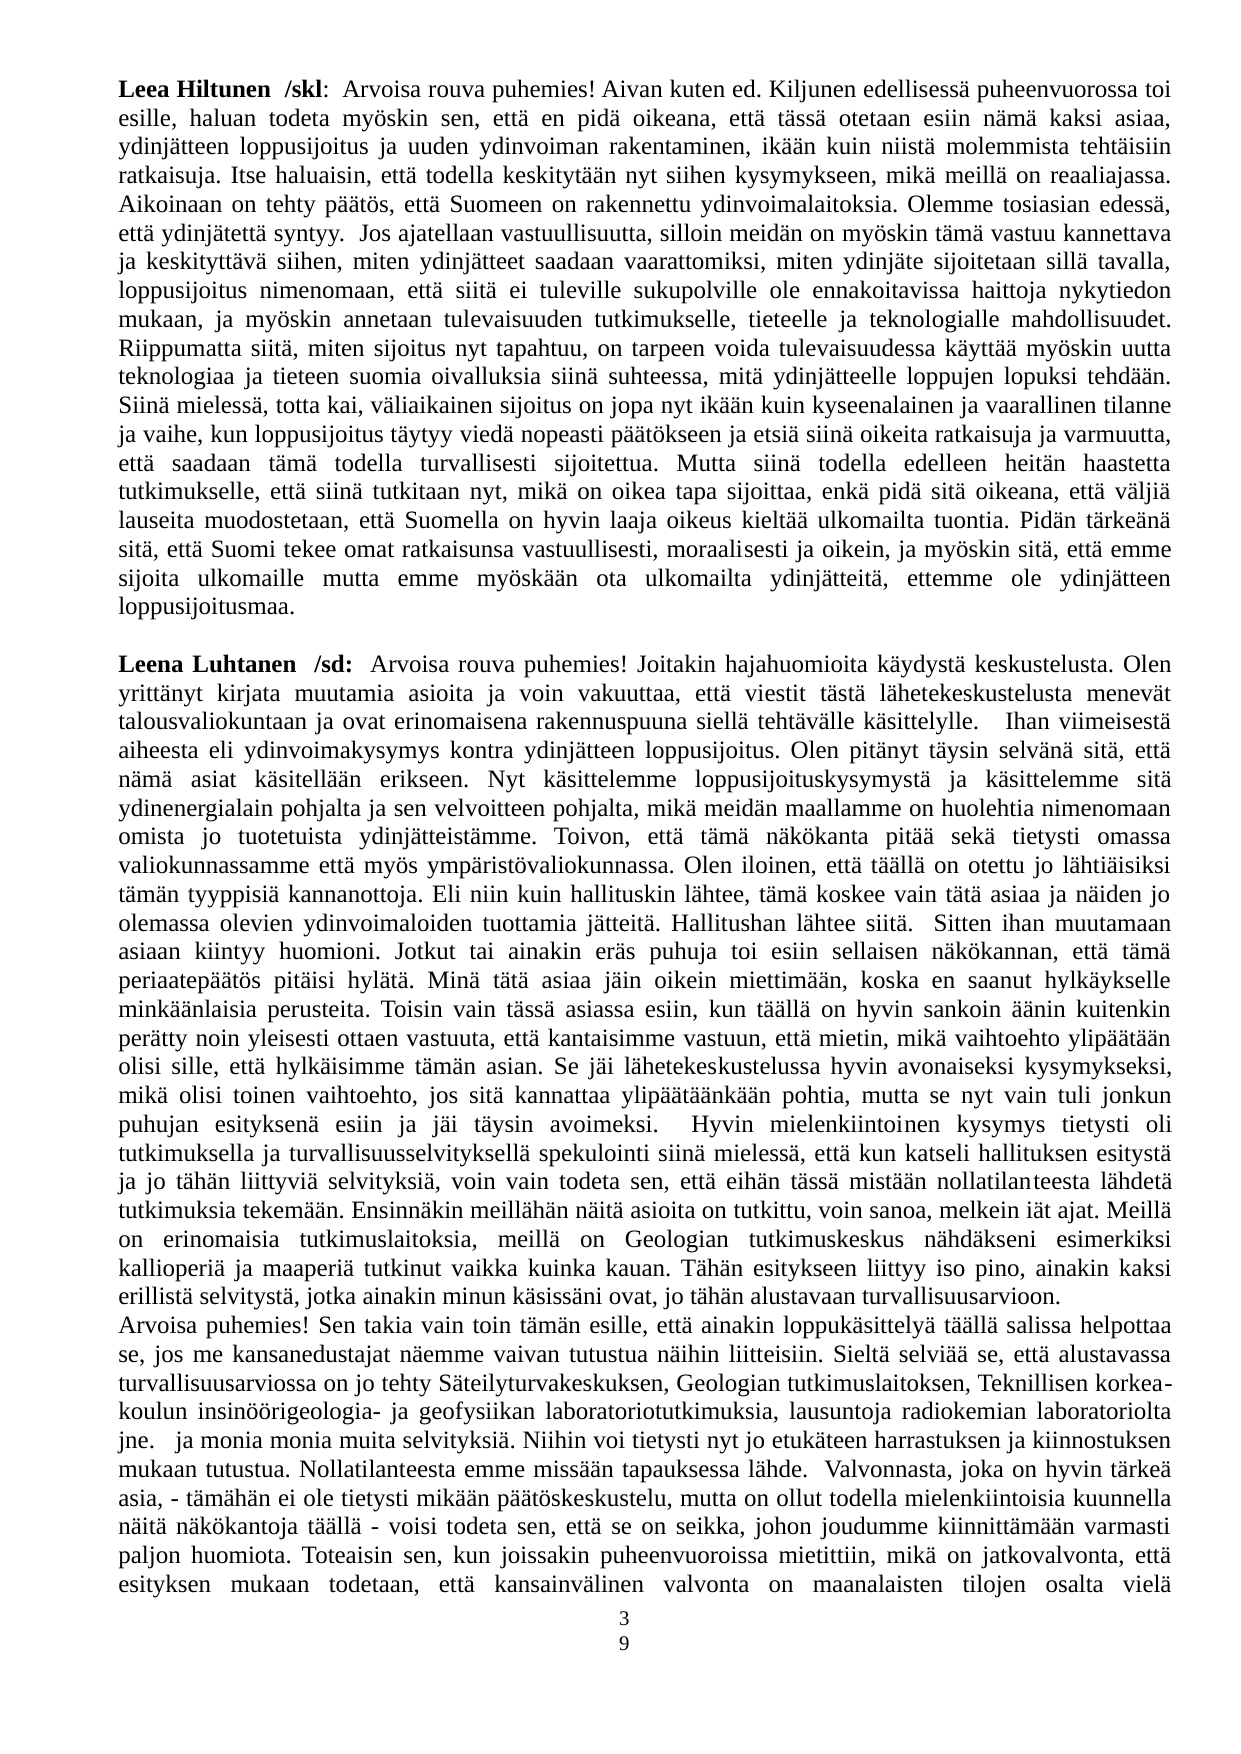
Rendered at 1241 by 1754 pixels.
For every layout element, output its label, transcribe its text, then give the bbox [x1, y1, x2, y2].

text Leea Hiltunen /skl: Arvoisa rouva puhemies! Aivan kuten ed. Kiljunen edellisessä puheenvuorossa toi esille, haluan todeta myöskin sen, että en pidä oikeana, että tässä otetaan esiin nämä kaksi asiaa, ydinjätteen loppusijoitus ja uuden ydinvoiman rakentaminen, ikään kuin niistä molemmista tehtäisiin ratkaisuja. Itse haluaisin, että todella keskitytään nyt siihen kysymykseen, mikä meillä on reaaliajassa. Aikoinaan on tehty päätös, että Suomeen on rakennettu ydinvoimalaitoksia. Olemme tosiasian edessä, että ydinjätettä syntyy. Jos ajatellaan vastuullisuutta, silloin meidän on myöskin tämä vastuu kannettava ja keskityttävä siihen, miten ydinjätteet saadaan vaarattomiksi, miten ydinjäte sijoitetaan sillä tavalla, loppusijoitus nimenomaan, että siitä ei tuleville sukupolville ole ennakoitavissa haittoja nykytiedon mukaan, ja myöskin annetaan tulevaisuuden tutkimukselle, tieteelle ja teknologialle mahdollisuudet. Riippumatta siitä, miten sijoitus nyt tapahtuu, on tarpeen voida tulevaisuudessa käyttää myöskin uutta teknologiaa ja tieteen suomia oivalluksia siinä suhteessa, mitä ydinjätteelle loppujen lopuksi tehdään. Siinä mielessä, totta kai, väliaikainen sijoitus on jopa nyt ikään kuin kyseenalainen ja vaarallinen tilanne ja vaihe, kun loppusijoitus täytyy viedä nopeasti päätökseen ja etsiä siinä oikeita ratkaisuja ja varmuutta, että saadaan tämä todella turvallisesti sijoitettua. Mutta siinä todella edelleen heitän haastetta tutkimukselle, että siinä tutkitaan nyt, mikä on oikea tapa sijoittaa, enkä pidä sitä oikeana, että väljiä lauseita muodostetaan, että Suomella on hyvin laaja oikeus kieltää ulkomailta tuontia. Pidän tärkeänä sitä, että Suomi tekee omat ratkaisunsa vastuullisesti, moraali­sesti ja oikein, ja myöskin sitä, että emme sijoita ulkomaille mutta emme myöskään ota ulkomailta ydinjätteitä, ettemme ole ydinjätteen loppusijoitusmaa. [118, 74, 1172, 620]
text Arvoisa puhemies! Sen takia vain toin tämän esille, että ainakin loppukäsittelyä täällä salissa helpottaa se, jos me kansanedustajat näemme vaivan tutustua näihin liitteisiin. Sieltä selviää se, että alustavassa turvallisuusarviossa on jo tehty Säteilyturvakeskuksen, Geologian tutkimuslaitoksen, Teknillisen korkea­koulun insinöörigeologia- ja geofysiikan laboratoriotutkimuksia, lausuntoja radiokemian laboratoriolta jne. ja monia monia muita selvityksiä. Niihin voi tietysti nyt jo etukäteen harrastuksen ja kiinnostuksen mukaan tutustua. Nollatilanteesta emme missään tapauksessa lähde. Valvonnasta, joka on hyvin tärkeä asia, - tämähän ei ole tietysti mikään päätöskeskustelu, mutta on ollut todella mielenkiintoisia kuunnella näitä näkökantoja täällä - voisi todeta sen, että se on seikka, johon joudumme kiinnittämään varmasti paljon huomiota. Toteaisin sen, kun joissakin puheenvuoroissa mietittiin, mikä on jatkovalvonta, että esityksen mukaan todetaan, että kansainvälinen valvonta on maanalaisten tilojen osalta vielä [118, 1310, 1172, 1598]
text Leena Luhtanen /sd: Arvoisa rouva puhemies! Joitakin hajahuomioita käydystä keskustelusta. Olen yrittänyt kirjata muutamia asioita ja voin vakuuttaa, että viestit tästä lähetekeskustelusta menevät talousva­liokuntaan ja ovat erinomaisena rakennuspuuna siellä tehtävälle käsittelylle. Ihan viimeisestä aiheesta eli ydinvoimakysymys kontra ydinjätteen loppusijoitus. Olen pitänyt täysin selvänä sitä, että nämä asiat käsitellään erikseen. Nyt käsittelemme loppusijoituskysymystä ja käsittelemme sitä ydinenergialain pohjalta ja sen velvoitteen pohjalta, mikä meidän maallamme on huolehtia nimenomaan omista jo tuotetuista ydinjätteistämme. Toivon, että tämä näkökanta pitää sekä tietysti omassa valiokunnassamme että myös ympäristövaliokunnassa. Olen iloinen, että täällä on otettu jo lähtiäisiksi tämän tyyppisiä kannanottoja. Eli niin kuin hallituskin lähtee, tämä koskee vain tätä asiaa ja näiden jo olemassa olevien ydinvoimaloiden tuottamia jätteitä. Hallitushan lähtee siitä. Sitten ihan muutamaan asiaan kiintyy huomioni. Jotkut tai ainakin eräs puhuja toi esiin sellaisen näkökannan, että tämä periaatepäätös pitäisi hylätä. Minä tätä asiaa jäin oikein miettimään, koska en saanut hylkäykselle minkäänlaisia perusteita. Toisin vain tässä asiassa esiin, kun täällä on hyvin sankoin äänin kuitenkin perätty noin yleisesti ottaen vastuuta, että kantaisimme vastuun, että mietin, mikä vaihtoehto ylipäätään olisi sille, että hylkäisimme tämän asian. Se jäi lähetekes­kustelussa hyvin avonaiseksi kysymykseksi, mikä olisi toinen vaihtoehto, jos sitä kannattaa ylipäätäänkään pohtia, mutta se nyt vain tuli jonkun puhujan esityksenä esiin ja jäi täysin avoimeksi. Hyvin mielenkiintoi­nen kysymys tietysti oli tutkimuksella ja turvallisuusselvityksellä spekulointi siinä mielessä, että kun katseli hallituksen esitystä ja jo tähän liittyviä selvityksiä, voin vain todeta sen, että eihän tässä mistään nollatilan­teesta lähdetä tutkimuksia tekemään. Ensinnäkin meillähän näitä asioita on tutkittu, voin sanoa, melkein iät ajat. Meillä on erinomaisia tutkimuslaitoksia, meillä on Geologian tutkimuskeskus nähdäkseni esimerkiksi kallioperiä ja maaperiä tutkinut vaikka kuinka kauan. Tähän esitykseen liittyy iso pino, ainakin kaksi erillistä selvitystä, jotka ainakin minun käsissäni ovat, jo tähän alustavaan turvallisuusarvioon. [118, 649, 1172, 1310]
